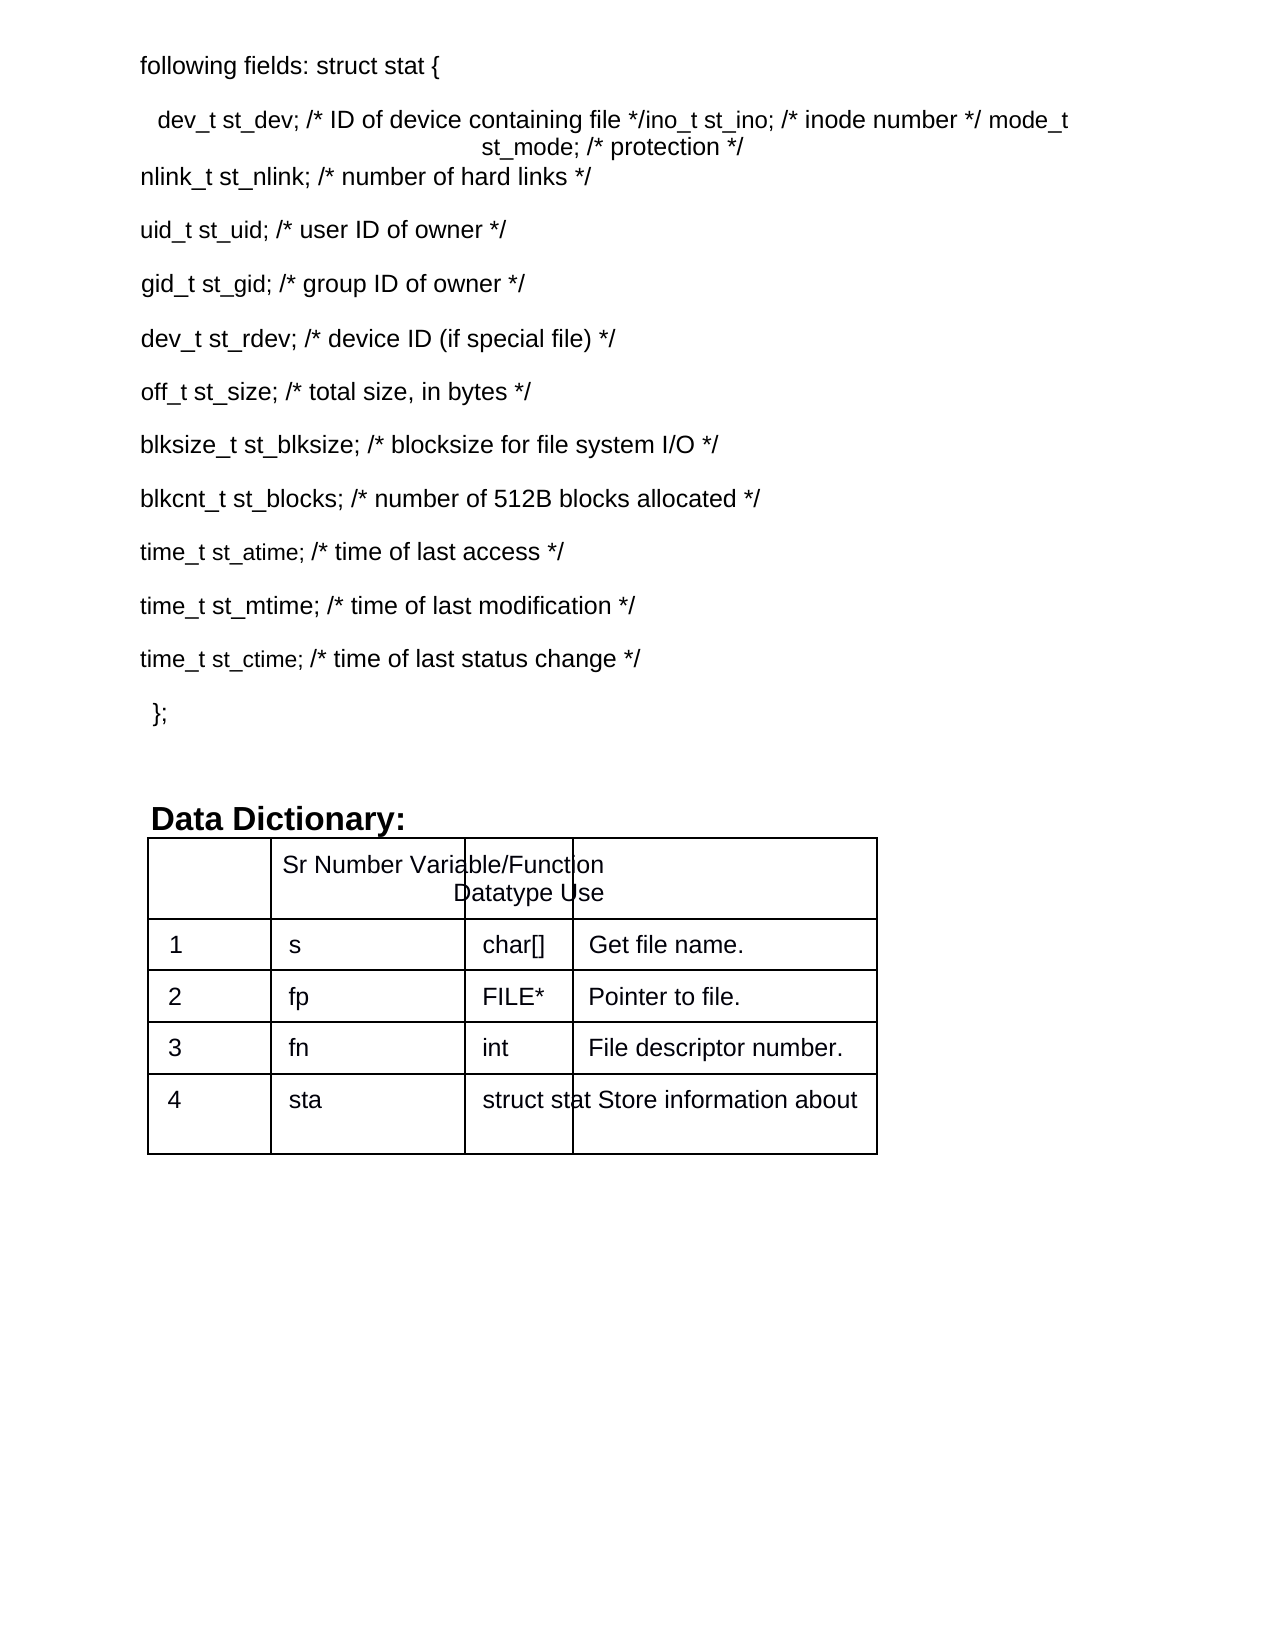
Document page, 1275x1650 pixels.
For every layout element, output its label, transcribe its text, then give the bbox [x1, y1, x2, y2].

table_cell [466, 1075, 572, 1153]
table_cell Pointer to file. [574, 971, 876, 1021]
text time_t st_ctime; /* time of last status change */ [140, 644, 1114, 673]
table_cell sta [272, 1075, 464, 1153]
table_cell 1 [149, 920, 270, 969]
table_cell fp [272, 971, 464, 1021]
text nlink_t st_nlink; /* number of hard links */ [140, 162, 1114, 191]
text gid_t st_gid; /* group ID of owner */ [141, 269, 1114, 298]
text following fields: struct stat { [140, 51, 1084, 79]
table_cell File descriptor number. [574, 1023, 876, 1072]
text time_t st_atime; /* time of last access */ [140, 537, 1114, 566]
text uid_t st_uid; /* user ID of owner */ [140, 216, 1114, 244]
text off_t st_size; /* total size, in bytes */ [141, 376, 1114, 405]
table_cell FILE* [466, 971, 572, 1021]
text blksize_t st_blksize; /* blocksize for file system I/O */ [140, 431, 1114, 459]
text Data Dictionary: [151, 799, 1114, 837]
table_cell 2 [149, 971, 270, 1021]
table_header [466, 839, 572, 917]
table_cell fn [272, 1023, 464, 1072]
table_cell Get file name. [574, 920, 876, 969]
text dev_t st_dev; /* ID of device containing file */ino_t st_ino; /* inode number */ mode_t st_mode; /* protection */ [141, 106, 1085, 161]
text dev_t st_rdev; /* device ID (if special file) */ [141, 324, 1114, 352]
table_cell 4 [149, 1075, 270, 1153]
table_header Sr Number Variable/Function Datatype Use [272, 839, 464, 917]
text }; [152, 698, 1114, 727]
table_cell struct stat Store information about files. [574, 1075, 876, 1153]
table_cell char[] [466, 920, 572, 969]
table_cell s [272, 920, 464, 969]
text blkcnt_t st_blocks; /* number of 512B blocks allocated */ [140, 484, 1114, 512]
text time_t st_mtime; /* time of last modification */ [140, 591, 1114, 620]
table_cell int [466, 1023, 572, 1072]
table_cell 3 [149, 1023, 270, 1072]
table_header [149, 839, 270, 917]
table_header [574, 839, 876, 917]
